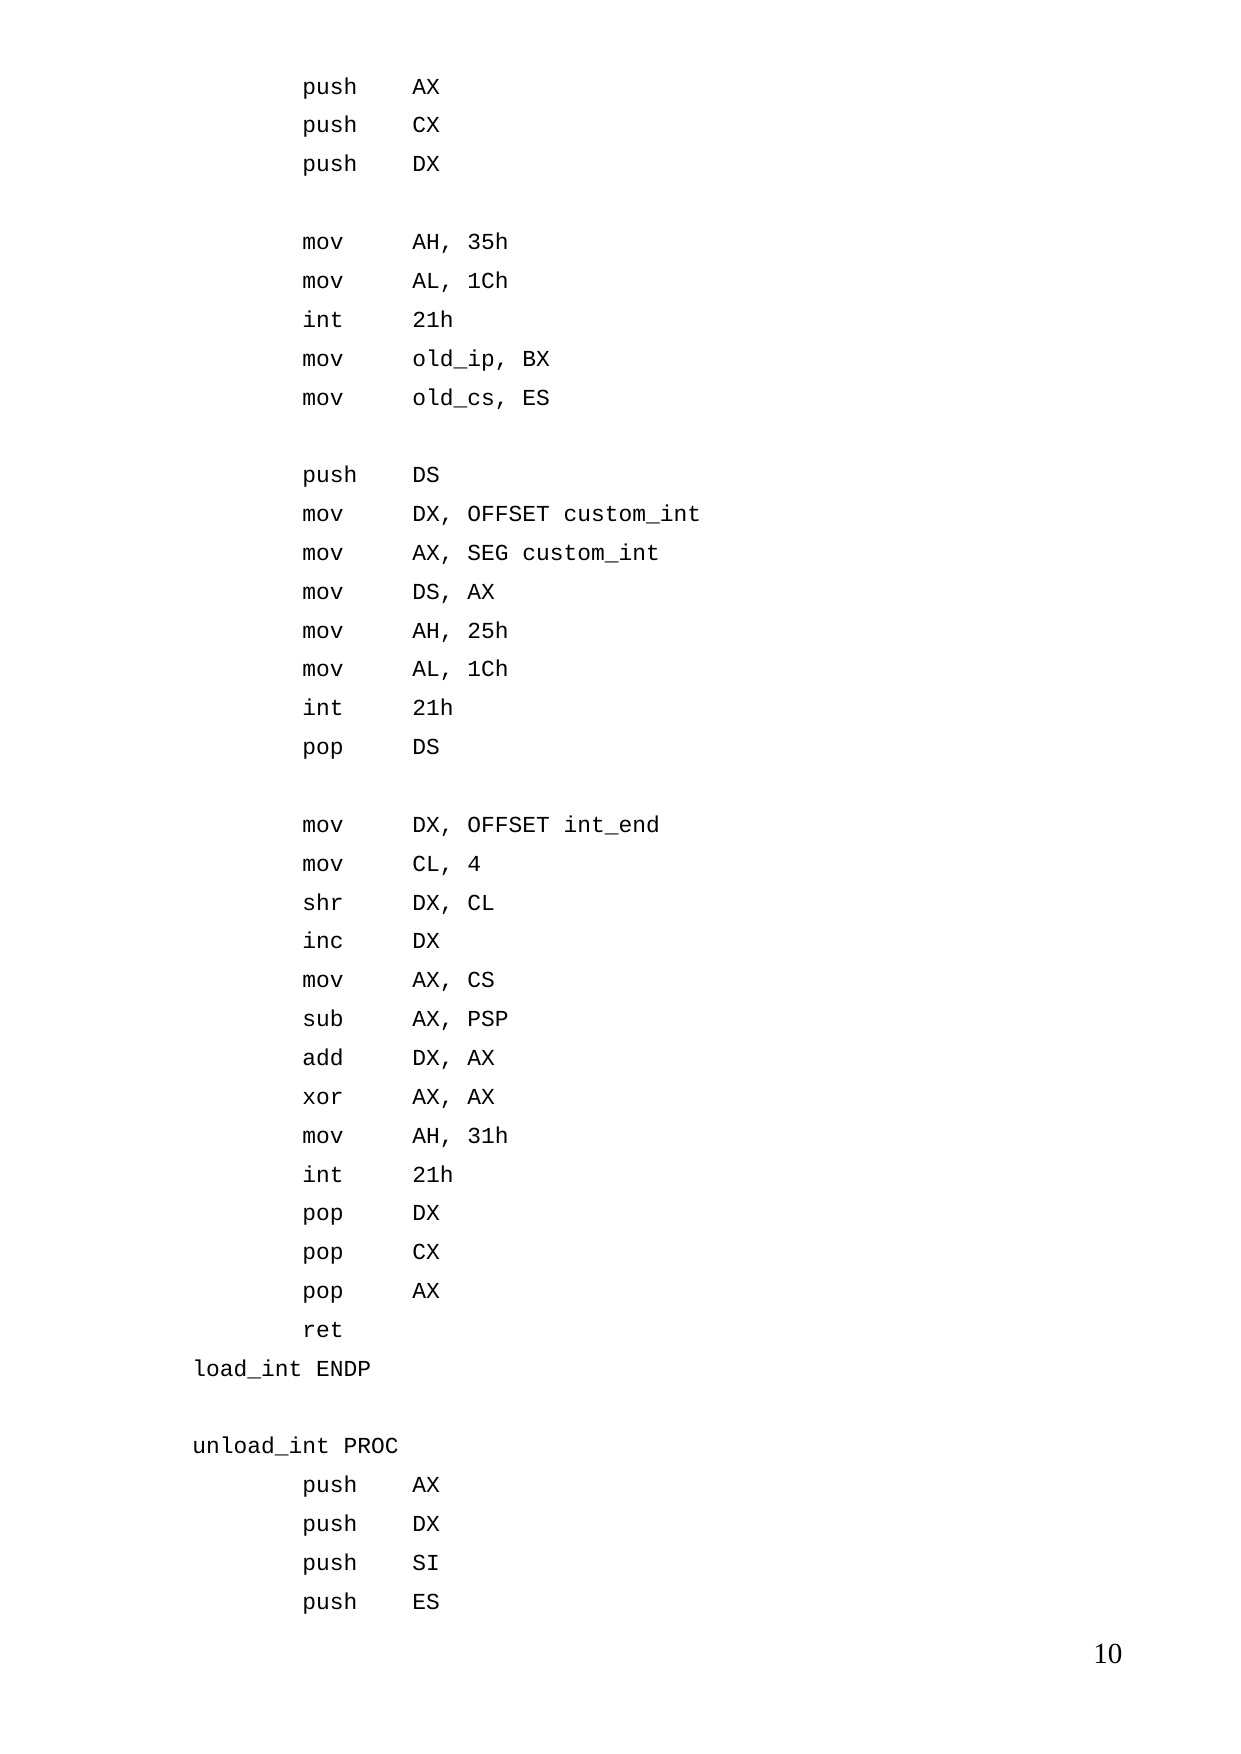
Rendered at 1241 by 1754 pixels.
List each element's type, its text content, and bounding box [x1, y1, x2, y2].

text mov DX, OFFSET int_end [118, 813, 1122, 839]
text mov AH, 35h [118, 230, 1122, 256]
text sub AX, PSP [118, 1007, 1122, 1033]
text int 21h [118, 697, 1122, 723]
text mov AX, CS [118, 969, 1122, 994]
text int 21h [118, 1163, 1122, 1189]
text mov AL, 1Ch [118, 658, 1122, 684]
text pop DS [118, 736, 1122, 761]
text mov old_ip, BX [118, 347, 1122, 373]
text mov DS, AX [118, 580, 1122, 606]
text inc DX [118, 930, 1122, 956]
text add DX, AX [118, 1046, 1122, 1072]
text shr DX, CL [118, 891, 1122, 917]
text mov AL, 1Ch [118, 269, 1122, 295]
text push AX [118, 75, 1122, 101]
text push SI [118, 1551, 1122, 1577]
text push AX [118, 1474, 1122, 1500]
text mov CL, 4 [118, 852, 1122, 878]
text unload_int PROC [118, 1435, 1122, 1461]
text mov old_cs, ES [118, 386, 1122, 412]
text mov AH, 31h [118, 1124, 1122, 1150]
text push DX [118, 1513, 1122, 1538]
text pop CX [118, 1241, 1122, 1267]
text int 21h [118, 308, 1122, 334]
text push ES [118, 1590, 1122, 1616]
text xor AX, AX [118, 1085, 1122, 1111]
text push CX [118, 114, 1122, 140]
text pop AX [118, 1279, 1122, 1305]
text mov AH, 25h [118, 619, 1122, 645]
text mov AX, SEG custom_int [118, 541, 1122, 567]
text push DX [118, 153, 1122, 179]
text pop DX [118, 1202, 1122, 1228]
text ret [118, 1318, 1122, 1344]
text mov DX, OFFSET custom_int [118, 502, 1122, 528]
text push DS [118, 463, 1122, 489]
text load_int ENDP [118, 1357, 1122, 1383]
